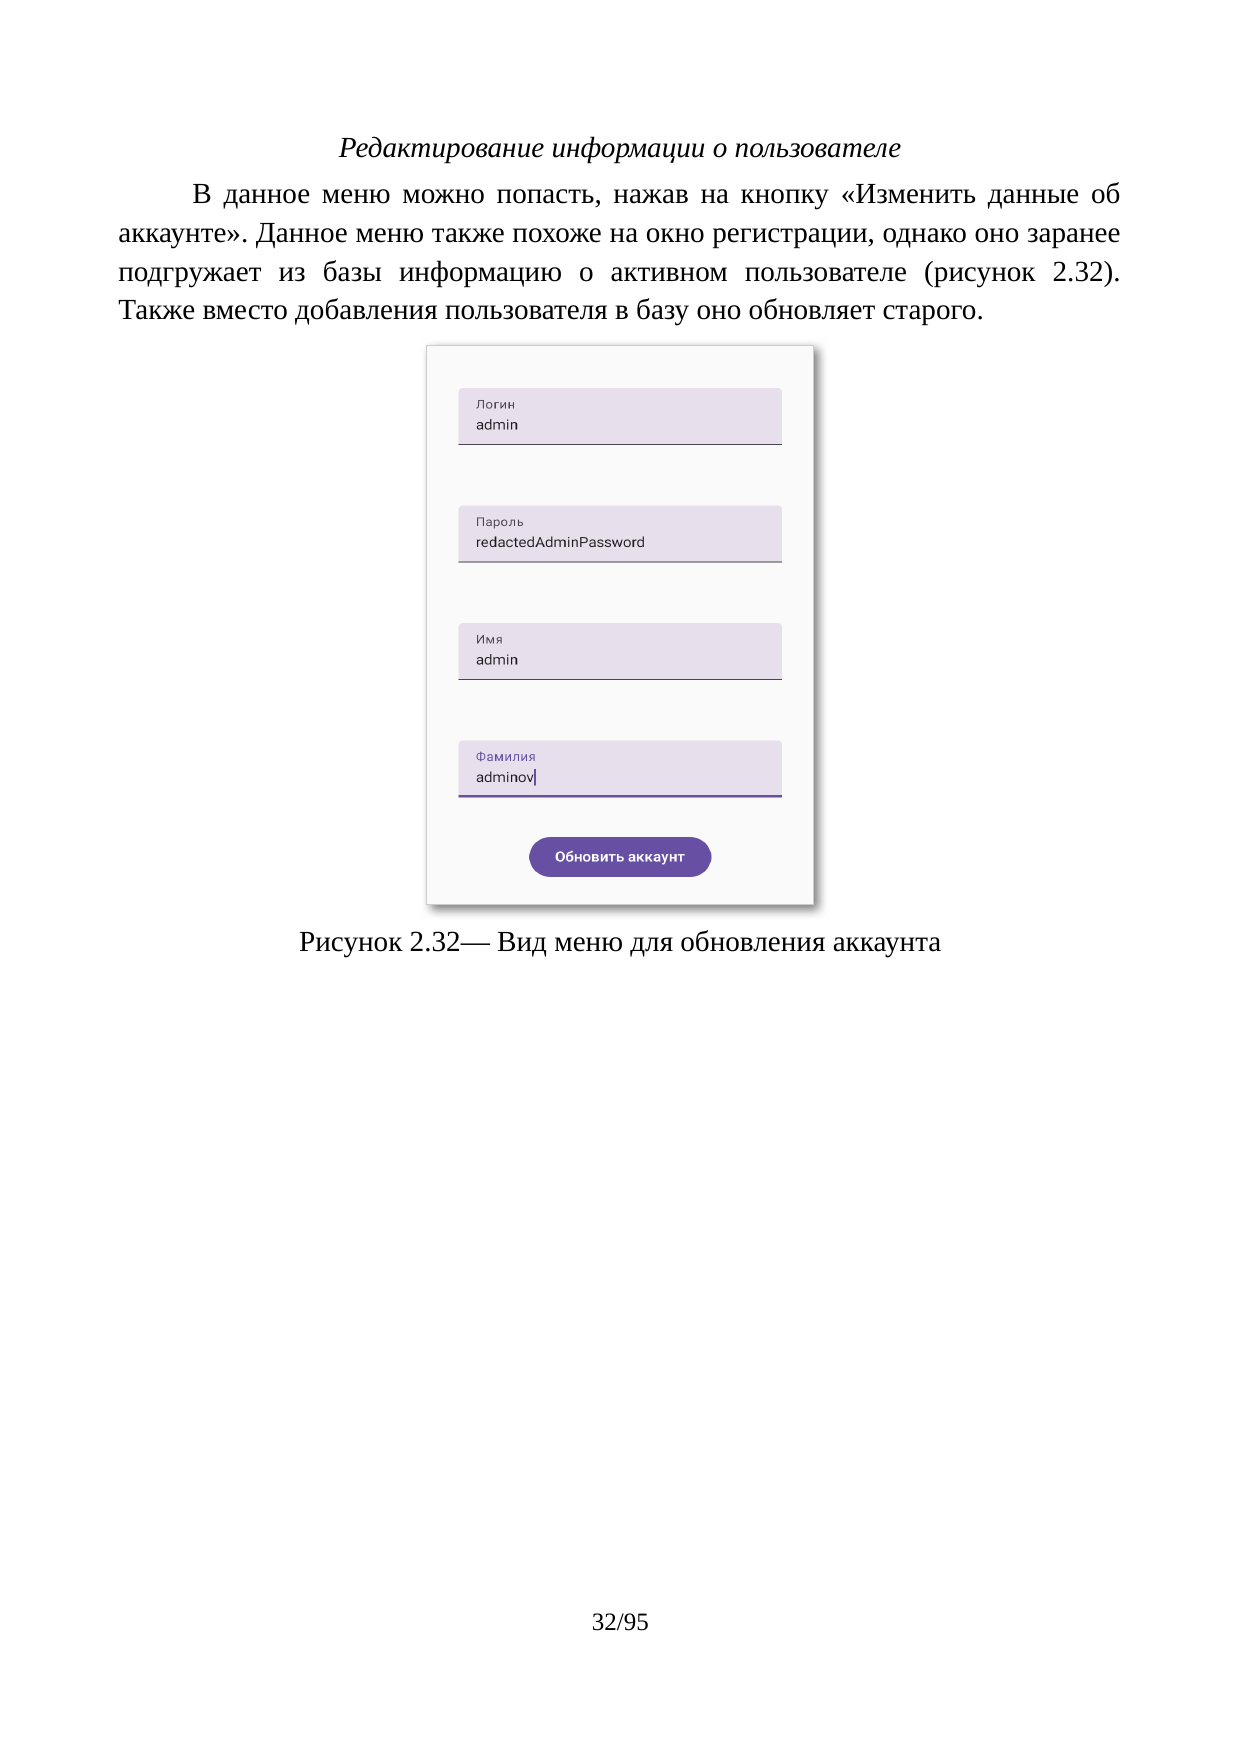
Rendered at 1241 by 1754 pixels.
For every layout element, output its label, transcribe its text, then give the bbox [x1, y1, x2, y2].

text Рисунок 2.32— Вид меню для обновления аккаунта [118, 924, 1122, 958]
subtitle Редактирование информации о пользователе [118, 131, 1122, 164]
text В данное меню можно попасть, нажав на кнопку «Изменить данные об аккаунте». Данное меню также похоже на окно регистрации, однако оно заранее подгружает из базы информацию о активном пользователе (рисунок 2.32). Также вместо добавления пользователя в базу оно обновляет старого. [118, 177, 1122, 326]
picture [427, 346, 813, 904]
